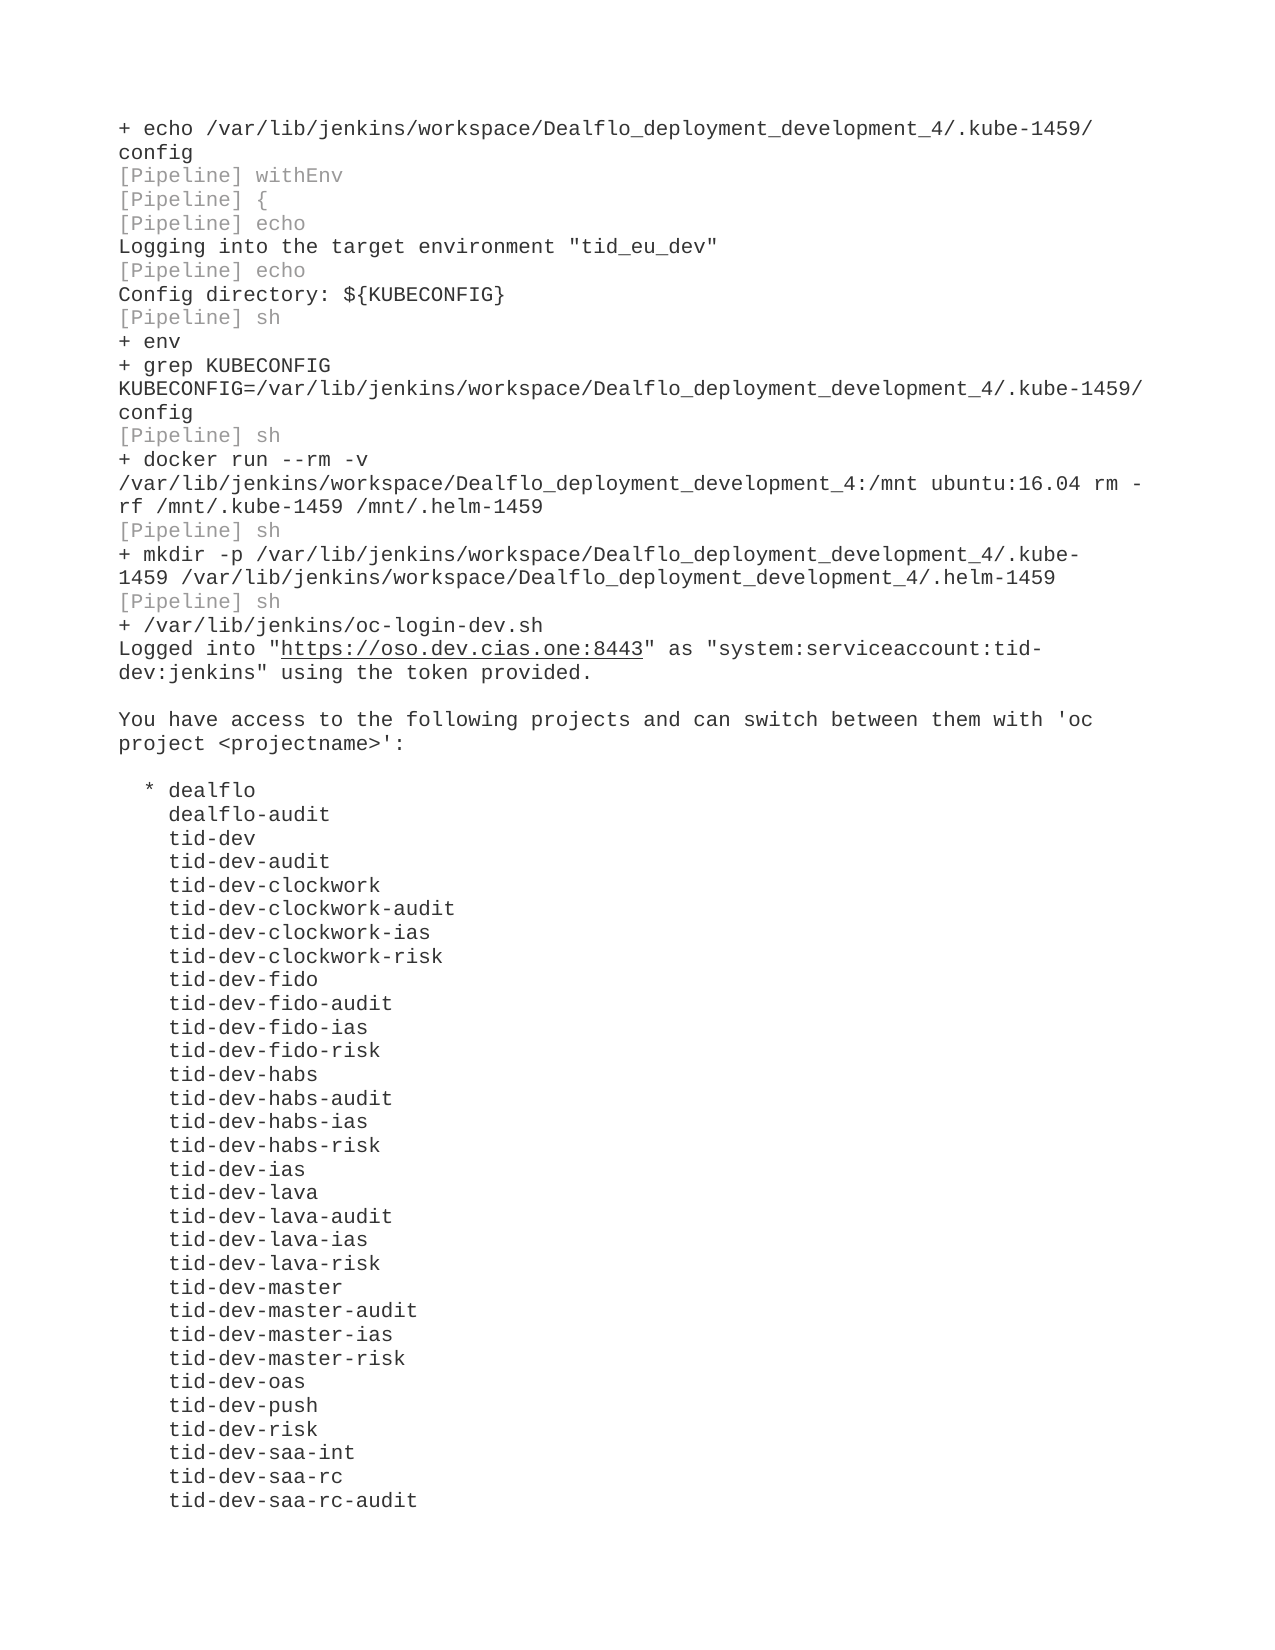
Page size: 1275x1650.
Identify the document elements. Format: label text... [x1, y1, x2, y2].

text tid-dev-audit [118, 851, 1157, 875]
text tid-dev-saa-rc-audit [118, 1489, 1157, 1513]
text tid-dev-master [118, 1277, 1157, 1300]
text + /var/lib/jenkins/oc-login-dev.sh [118, 615, 1157, 638]
text tid-dev-clockwork [118, 875, 1157, 898]
text [Pipeline] echo [118, 213, 1157, 236]
text Config directory: ${KUBECONFIG} [118, 284, 1157, 307]
text + echo /var/lib/jenkins/workspace/Dealflo_deployment_development_4/.kube-1459/config [118, 118, 1157, 165]
text tid-dev-fido-audit [118, 993, 1157, 1017]
text dealflo-audit [118, 804, 1157, 827]
text tid-dev-ias [118, 1158, 1157, 1182]
text tid-dev-push [118, 1395, 1157, 1419]
text tid-dev-lava-ias [118, 1229, 1157, 1253]
text tid-dev-fido-ias [118, 1017, 1157, 1040]
text [Pipeline] echo [118, 260, 1157, 284]
text * dealflo [118, 780, 1157, 804]
text + env [118, 331, 1157, 354]
text tid-dev-habs [118, 1064, 1157, 1088]
text KUBECONFIG=/var/lib/jenkins/workspace/Dealflo_deployment_development_4/.kube-1459/config [118, 378, 1157, 426]
text tid-dev [118, 827, 1157, 851]
text tid-dev-saa-rc [118, 1466, 1157, 1489]
text [Pipeline] withEnv [118, 165, 1157, 189]
text + mkdir -p /var/lib/jenkins/workspace/Dealflo_deployment_development_4/.kube-1459 /var/lib/jenkins/workspace/Dealflo_deployment_development_4/.helm-1459 [118, 544, 1157, 591]
text tid-dev-lava-risk [118, 1253, 1157, 1277]
text tid-dev-clockwork-ias [118, 922, 1157, 946]
text tid-dev-habs-ias [118, 1111, 1157, 1135]
text tid-dev-saa-int [118, 1442, 1157, 1466]
text tid-dev-master-ias [118, 1324, 1157, 1348]
text tid-dev-habs-risk [118, 1135, 1157, 1158]
text tid-dev-master-risk [118, 1348, 1157, 1371]
text tid-dev-fido [118, 969, 1157, 993]
text + grep KUBECONFIG [118, 354, 1157, 378]
text tid-dev-oas [118, 1371, 1157, 1395]
text tid-dev-lava-audit [118, 1206, 1157, 1229]
text tid-dev-risk [118, 1419, 1157, 1442]
text tid-dev-clockwork-risk [118, 946, 1157, 969]
text tid-dev-clockwork-audit [118, 898, 1157, 922]
text [Pipeline] sh [118, 426, 1157, 449]
text + docker run --rm -v /var/lib/jenkins/workspace/Dealflo_deployment_development_4:/mnt ubuntu:16.04 rm -rf /mnt/.kube-1459 /mnt/.helm-1459 [118, 449, 1157, 520]
text Logged into "https://oso.dev.cias.one:8443" as "system:serviceaccount:tid-dev:jenkins" using the token provided. [118, 638, 1157, 686]
text [Pipeline] sh [118, 520, 1157, 544]
text You have access to the following projects and can switch between them with 'oc project <projectname>': [118, 709, 1157, 757]
text tid-dev-master-audit [118, 1300, 1157, 1324]
text [Pipeline] { [118, 189, 1157, 213]
text tid-dev-habs-audit [118, 1088, 1157, 1111]
text Logging into the target environment "tid_eu_dev" [118, 236, 1157, 260]
text tid-dev-lava [118, 1182, 1157, 1206]
text tid-dev-fido-risk [118, 1040, 1157, 1064]
text [Pipeline] sh [118, 307, 1157, 331]
text [Pipeline] sh [118, 591, 1157, 615]
